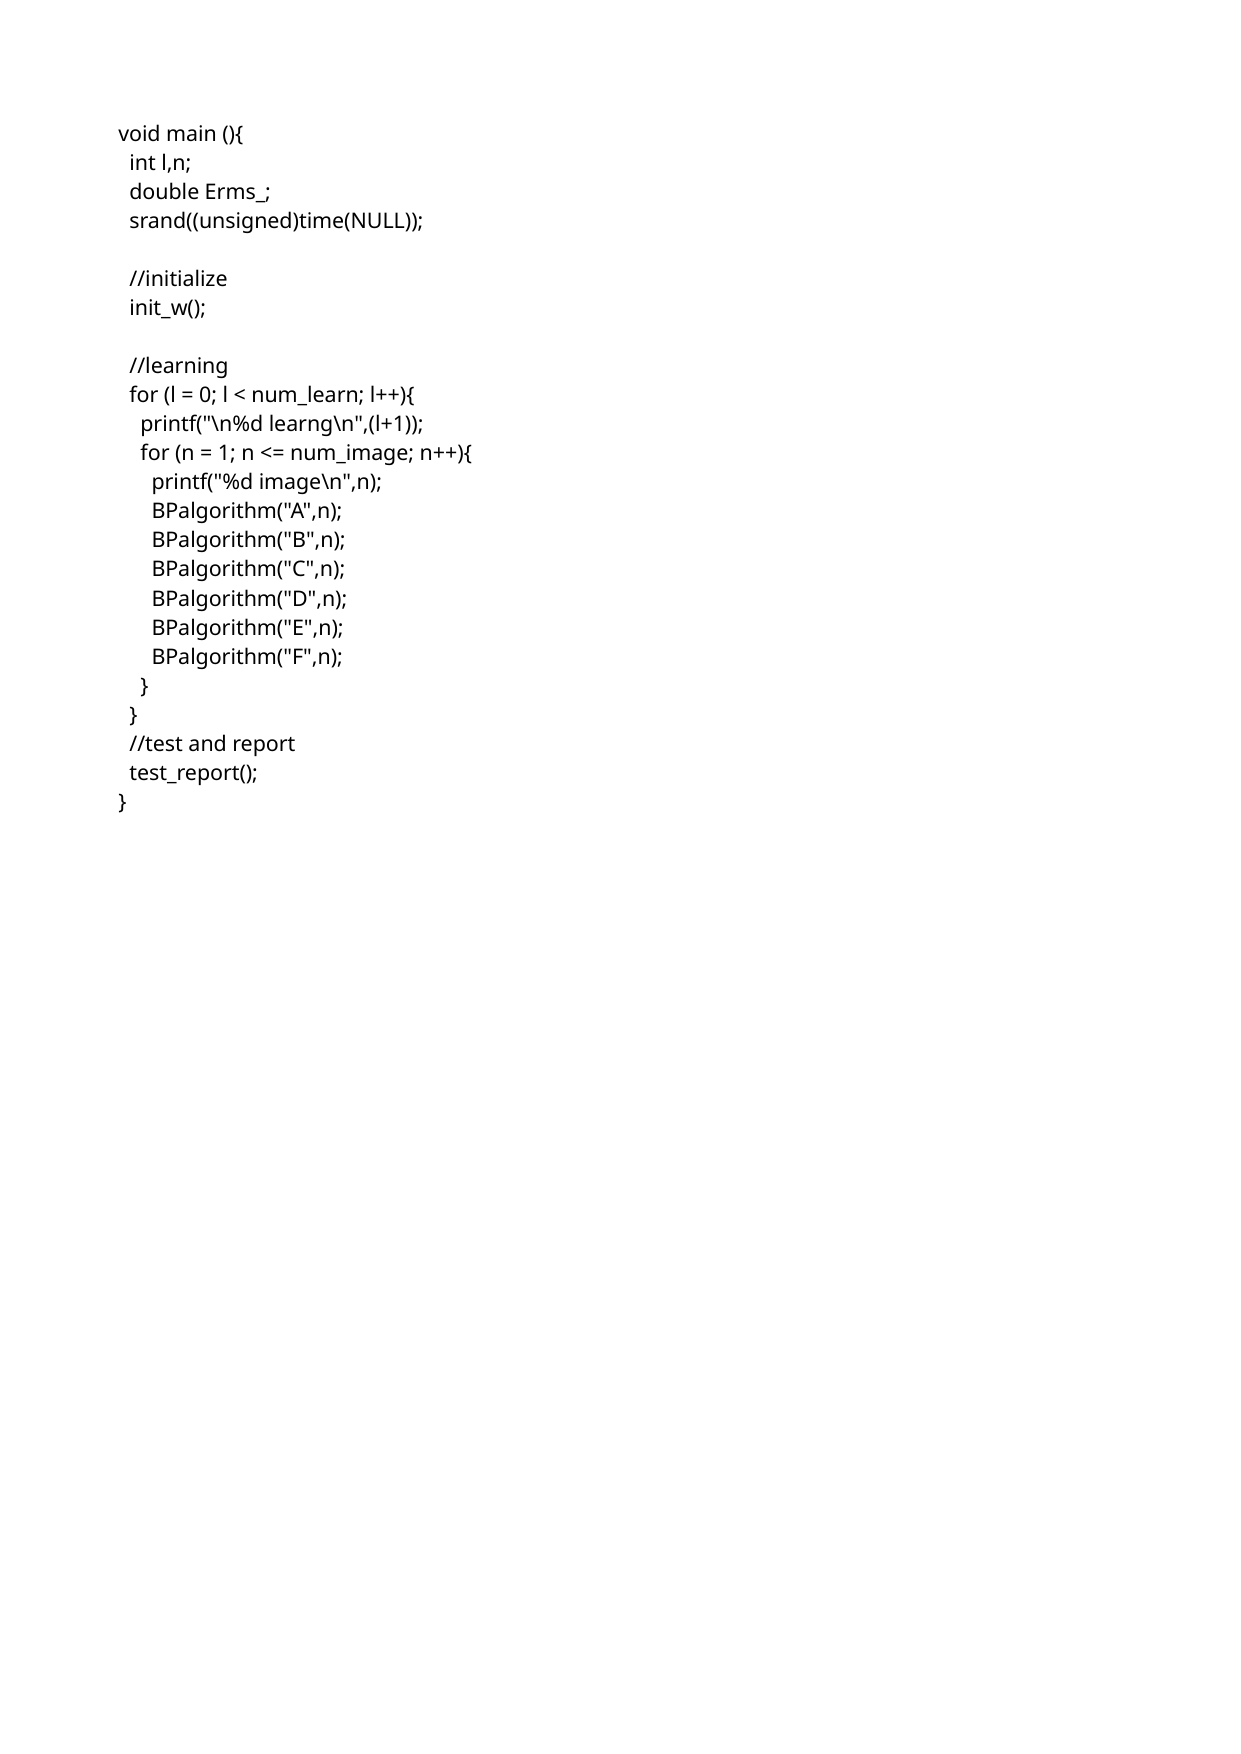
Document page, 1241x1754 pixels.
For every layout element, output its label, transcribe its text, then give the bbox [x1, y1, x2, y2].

text } [118, 787, 1122, 816]
text } [118, 699, 1122, 728]
text printf("\n%d learng\n",(l+1)); [118, 409, 1122, 438]
text BPalgorithm("C",n); [118, 554, 1122, 583]
text } [118, 670, 1122, 699]
text int l,n; [118, 147, 1122, 176]
text BPalgorithm("B",n); [118, 525, 1122, 554]
text init_w(); [118, 292, 1122, 322]
text printf("%d image\n",n); [118, 467, 1122, 496]
text for (l = 0; l < num_learn; l++){ [118, 380, 1122, 409]
text //test and report [118, 728, 1122, 757]
text test_report(); [118, 757, 1122, 787]
text for (n = 1; n <= num_image; n++){ [118, 438, 1122, 467]
text BPalgorithm("A",n); [118, 496, 1122, 525]
text //learning [118, 351, 1122, 380]
text BPalgorithm("E",n); [118, 612, 1122, 641]
text BPalgorithm("D",n); [118, 583, 1122, 612]
text //initialize [118, 263, 1122, 292]
text srand((unsigned)time(NULL)); [118, 205, 1122, 234]
text void main (){ [118, 118, 1122, 147]
text double Erms_; [118, 176, 1122, 205]
text BPalgorithm("F",n); [118, 641, 1122, 670]
